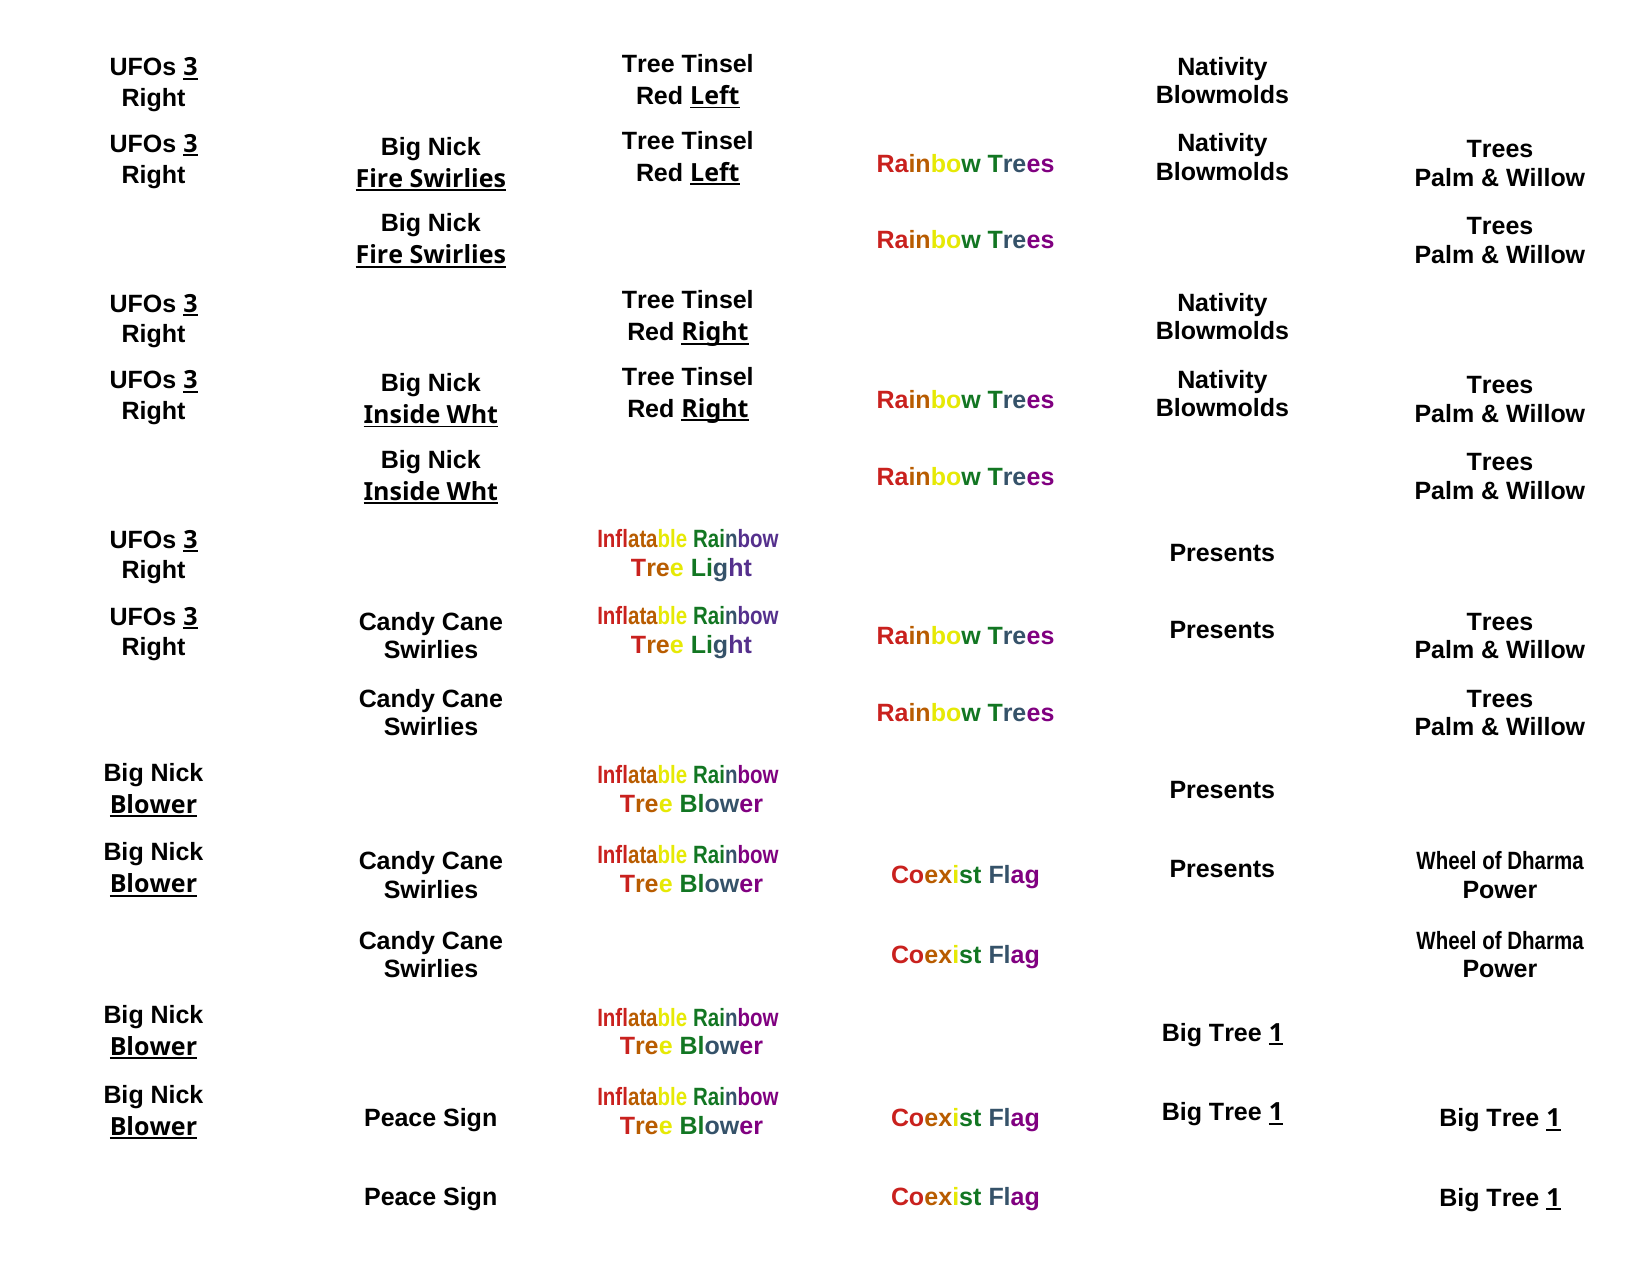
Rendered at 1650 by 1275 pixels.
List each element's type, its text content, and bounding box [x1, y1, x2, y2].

table_cell Big Tree 1 [1391, 1076, 1609, 1158]
table_cell [1331, 668, 1391, 674]
table_cell [262, 591, 321, 597]
table_cell [1075, 515, 1113, 591]
table_cell [540, 597, 578, 668]
table_cell Tree Tinsel Red Left [578, 119, 797, 196]
table_cell [578, 201, 797, 278]
table_cell [578, 674, 797, 751]
table_cell UFOs 3 Right [44, 355, 262, 432]
table_header [1331, 42, 1391, 119]
table_cell [1075, 119, 1113, 125]
table_cell UFOs 3 Right [44, 278, 262, 355]
table_cell [540, 910, 578, 916]
table_cell Nativity Blowmolds [1113, 119, 1331, 196]
table_cell [262, 1158, 321, 1235]
table_cell Trees Palm & Willow [1391, 361, 1609, 438]
table_cell [797, 597, 856, 668]
table_cell [262, 910, 321, 916]
table_cell [797, 515, 856, 591]
table_cell [856, 828, 1074, 833]
table_cell Big Nick Fire Swirlies [321, 201, 540, 278]
table_cell [1075, 751, 1113, 827]
table_cell [1075, 1158, 1113, 1235]
table_cell [1331, 993, 1391, 1070]
table_cell [797, 916, 856, 993]
table_cell [540, 119, 578, 125]
table_cell [262, 119, 321, 125]
table_cell [1331, 196, 1391, 201]
table_cell Big Tree 1 [1113, 993, 1331, 1070]
table_cell [540, 674, 578, 751]
table_cell [262, 597, 321, 668]
table_cell [578, 668, 797, 674]
table_cell [797, 355, 856, 361]
table_cell [797, 432, 856, 438]
table_cell UFOs 3 Right [44, 591, 262, 668]
table_cell Rainbow Trees [856, 361, 1074, 438]
table_header [321, 42, 540, 119]
table_cell [1331, 355, 1391, 361]
table_cell [1331, 1158, 1391, 1235]
table_cell [321, 751, 540, 827]
table_header [540, 42, 578, 119]
table_cell Inflatable Rainbow Tree Light [578, 515, 797, 591]
table_cell [540, 834, 578, 910]
table_cell [540, 591, 578, 597]
table_cell [540, 993, 578, 1070]
table_cell Rainbow Trees [856, 674, 1074, 751]
table_cell [44, 1158, 262, 1235]
table_cell Wheel of Dharma Power [1391, 916, 1609, 993]
table_cell [262, 515, 321, 591]
table_cell [1075, 1070, 1113, 1076]
table_cell [1113, 196, 1331, 201]
table_cell [262, 278, 321, 355]
table_cell [797, 828, 856, 833]
table_cell [262, 834, 321, 910]
table_cell Wheel of Dharma Power [1391, 834, 1609, 916]
table_cell [797, 201, 856, 278]
table_cell [1331, 278, 1391, 355]
table_cell Presents [1113, 515, 1331, 591]
table_cell [1391, 119, 1609, 125]
table_cell Nativity Blowmolds [1113, 355, 1331, 432]
table_cell [1331, 119, 1391, 125]
table_cell Candy Cane Swirlies [321, 674, 540, 751]
table_cell Trees Palm & Willow [1391, 438, 1609, 514]
table_cell [1331, 361, 1391, 432]
table_cell [856, 1070, 1074, 1076]
table_cell [262, 201, 321, 278]
table_cell [1391, 828, 1609, 833]
table_cell [44, 432, 262, 438]
table_cell [262, 668, 321, 674]
table_cell [262, 1153, 321, 1158]
table_cell [1075, 355, 1113, 361]
table_cell [797, 119, 856, 125]
table_cell [321, 1070, 540, 1076]
table_cell [797, 361, 856, 432]
table_cell [540, 125, 578, 196]
table_cell [321, 515, 540, 591]
table_cell [44, 674, 262, 751]
table_cell Presents [1113, 828, 1331, 910]
table_cell [540, 1076, 578, 1152]
table_cell [1331, 201, 1391, 278]
table_cell [1391, 993, 1609, 1070]
table_cell [1075, 201, 1113, 278]
table_cell Candy Cane Swirlies [321, 597, 540, 674]
table_cell [1331, 1076, 1391, 1152]
table_cell [262, 828, 321, 833]
table_cell [1331, 751, 1391, 827]
table_cell [1331, 438, 1391, 514]
table_cell [1331, 916, 1391, 993]
table_cell [321, 278, 540, 355]
table_cell Peace Sign [321, 1158, 540, 1235]
table_cell UFOs 3 Right [44, 119, 262, 196]
table_cell [578, 196, 797, 201]
table_cell [1113, 432, 1331, 438]
table_cell [1075, 597, 1113, 668]
table_cell Inflatable Rainbow Tree Blower [578, 828, 797, 910]
table_cell [578, 1153, 797, 1158]
table_cell [1331, 834, 1391, 910]
table_cell [797, 1076, 856, 1152]
table_cell Trees Palm & Willow [1391, 597, 1609, 674]
table_cell [540, 196, 578, 201]
table_cell Big Nick Blower [44, 1070, 262, 1152]
table_cell [1331, 1070, 1391, 1076]
table_cell [1075, 196, 1113, 201]
table_cell UFOs 3 Right [44, 515, 262, 591]
table_cell [1075, 1076, 1113, 1152]
table_cell [1075, 668, 1113, 674]
table_cell [856, 591, 1074, 597]
table_cell [797, 751, 856, 827]
table_cell [797, 674, 856, 751]
table_cell [540, 355, 578, 361]
table_cell [856, 278, 1074, 355]
table_cell [856, 355, 1074, 361]
table_header Nativity Blowmolds [1113, 42, 1331, 119]
table_cell [797, 196, 856, 201]
table_cell [540, 1158, 578, 1235]
table_cell [1075, 910, 1113, 916]
table_cell [1113, 674, 1331, 751]
table_cell Candy Cane Swirlies [321, 916, 540, 993]
table_cell [578, 916, 797, 993]
table_cell [262, 432, 321, 438]
table_cell Tree Tinsel Red Right [578, 355, 797, 432]
table_cell [1113, 916, 1331, 993]
table_cell [578, 1158, 797, 1235]
table_cell [1113, 910, 1331, 916]
table_cell [797, 1153, 856, 1158]
table_cell [797, 278, 856, 355]
table_header Tree Tinsel Red Left [578, 42, 797, 119]
table_cell [797, 910, 856, 916]
table_cell [1075, 432, 1113, 438]
table_cell [44, 1153, 262, 1158]
table_header [1075, 42, 1113, 119]
table_header [797, 42, 856, 119]
table_cell [262, 355, 321, 361]
table_cell [1113, 438, 1331, 514]
table_header [262, 42, 321, 119]
table_cell [1075, 828, 1113, 833]
table_cell [578, 438, 797, 514]
table_cell [321, 591, 540, 597]
table_cell [1331, 597, 1391, 668]
table_cell [321, 355, 540, 361]
table_cell [1331, 591, 1391, 597]
table_cell Rainbow Trees [856, 201, 1074, 278]
table_cell [1391, 591, 1609, 597]
table_cell [1113, 1158, 1331, 1235]
table_cell [856, 993, 1074, 1070]
table_cell [1331, 910, 1391, 916]
table_cell [262, 1076, 321, 1152]
table_cell Presents [1113, 751, 1331, 827]
table_cell Trees Palm & Willow [1391, 674, 1609, 751]
table_cell [797, 668, 856, 674]
table_cell [856, 751, 1074, 827]
table_header [856, 42, 1074, 119]
table_cell [1075, 834, 1113, 910]
table_cell [1075, 674, 1113, 751]
table_cell [44, 910, 262, 916]
table_cell Rainbow Trees [856, 438, 1074, 514]
table_cell [44, 916, 262, 993]
table_cell [1391, 355, 1609, 361]
table_cell [540, 1153, 578, 1158]
table_cell [44, 201, 262, 278]
table_cell Big Nick Blower [44, 751, 262, 827]
table_cell [540, 751, 578, 827]
table_cell [262, 674, 321, 751]
table_cell [1391, 278, 1609, 355]
table_cell [540, 515, 578, 591]
table_cell [1331, 125, 1391, 196]
table_cell [321, 828, 540, 833]
table_cell [1113, 668, 1331, 674]
table_cell [262, 1070, 321, 1076]
table_cell Candy Cane Swirlies [321, 834, 540, 916]
table_cell [262, 993, 321, 1070]
table_cell [1331, 674, 1391, 751]
table_cell Coexist Flag [856, 834, 1074, 916]
table_cell Coexist Flag [856, 1158, 1074, 1235]
table_cell Nativity Blowmolds [1113, 278, 1331, 355]
table_cell [578, 432, 797, 438]
table_cell [1391, 515, 1609, 591]
table_cell Inflatable Rainbow Tree Light [578, 591, 797, 668]
table_cell [1075, 916, 1113, 993]
table_cell Big Nick Inside Wht [321, 438, 540, 514]
table_cell Inflatable Rainbow Tree Blower [578, 751, 797, 827]
table_cell [1331, 828, 1391, 833]
table_cell Rainbow Trees [856, 597, 1074, 674]
table_cell Tree Tinsel Red Right [578, 278, 797, 355]
table_cell [540, 438, 578, 514]
table_cell Presents [1113, 591, 1331, 668]
table_cell [540, 432, 578, 438]
table_cell [1331, 432, 1391, 438]
table_cell [1113, 1153, 1331, 1158]
table_cell [540, 916, 578, 993]
table_cell [856, 515, 1074, 591]
table_cell [578, 910, 797, 916]
table_cell [797, 834, 856, 910]
table_cell [1075, 361, 1113, 432]
table_cell Big Tree 1 [1391, 1158, 1609, 1235]
table_cell [1075, 438, 1113, 514]
table_cell [262, 196, 321, 201]
table_cell Big Nick Blower [44, 993, 262, 1070]
table_cell [1075, 125, 1113, 196]
table_cell [1075, 1153, 1113, 1158]
table_cell Trees Palm & Willow [1391, 125, 1609, 201]
table_cell [540, 201, 578, 278]
table_cell [1075, 993, 1113, 1070]
table_cell Coexist Flag [856, 916, 1074, 993]
table_cell Trees Palm & Willow [1391, 201, 1609, 278]
table_cell Big Nick Blower [44, 828, 262, 910]
table_cell [1331, 1153, 1391, 1158]
table_cell [44, 668, 262, 674]
table_header [1391, 42, 1609, 119]
table_cell [321, 993, 540, 1070]
table_cell [540, 278, 578, 355]
table_cell Coexist Flag [856, 1076, 1074, 1158]
table_header UFOs 3 Right [44, 42, 262, 119]
table_cell [321, 119, 540, 125]
table_cell [797, 438, 856, 514]
table_cell [797, 1070, 856, 1076]
table_cell [1113, 201, 1331, 278]
table_cell [540, 668, 578, 674]
table_cell [262, 125, 321, 196]
table_cell [262, 751, 321, 827]
table_cell [797, 591, 856, 597]
table_cell [540, 828, 578, 833]
table_cell [1391, 751, 1609, 827]
table_cell [1331, 515, 1391, 591]
table_cell [1075, 591, 1113, 597]
table_cell Peace Sign [321, 1076, 540, 1158]
table_cell [1391, 1070, 1609, 1076]
table_cell [262, 916, 321, 993]
table_cell [797, 1158, 856, 1235]
table_cell [856, 119, 1074, 125]
table_cell Rainbow Trees [856, 125, 1074, 201]
table_cell [1075, 278, 1113, 355]
table_cell [262, 438, 321, 514]
table_cell Inflatable Rainbow Tree Blower [578, 1070, 797, 1152]
table_cell Big Nick Inside Wht [321, 361, 540, 438]
table_cell Inflatable Rainbow Tree Blower [578, 993, 797, 1070]
table_cell Big Nick Fire Swirlies [321, 125, 540, 201]
table_cell [44, 196, 262, 201]
table_cell [797, 993, 856, 1070]
table_cell [540, 361, 578, 432]
table_cell Big Tree 1 [1113, 1070, 1331, 1152]
table_cell [44, 438, 262, 514]
table_cell [540, 1070, 578, 1076]
table_cell [262, 361, 321, 432]
table_cell [797, 125, 856, 196]
